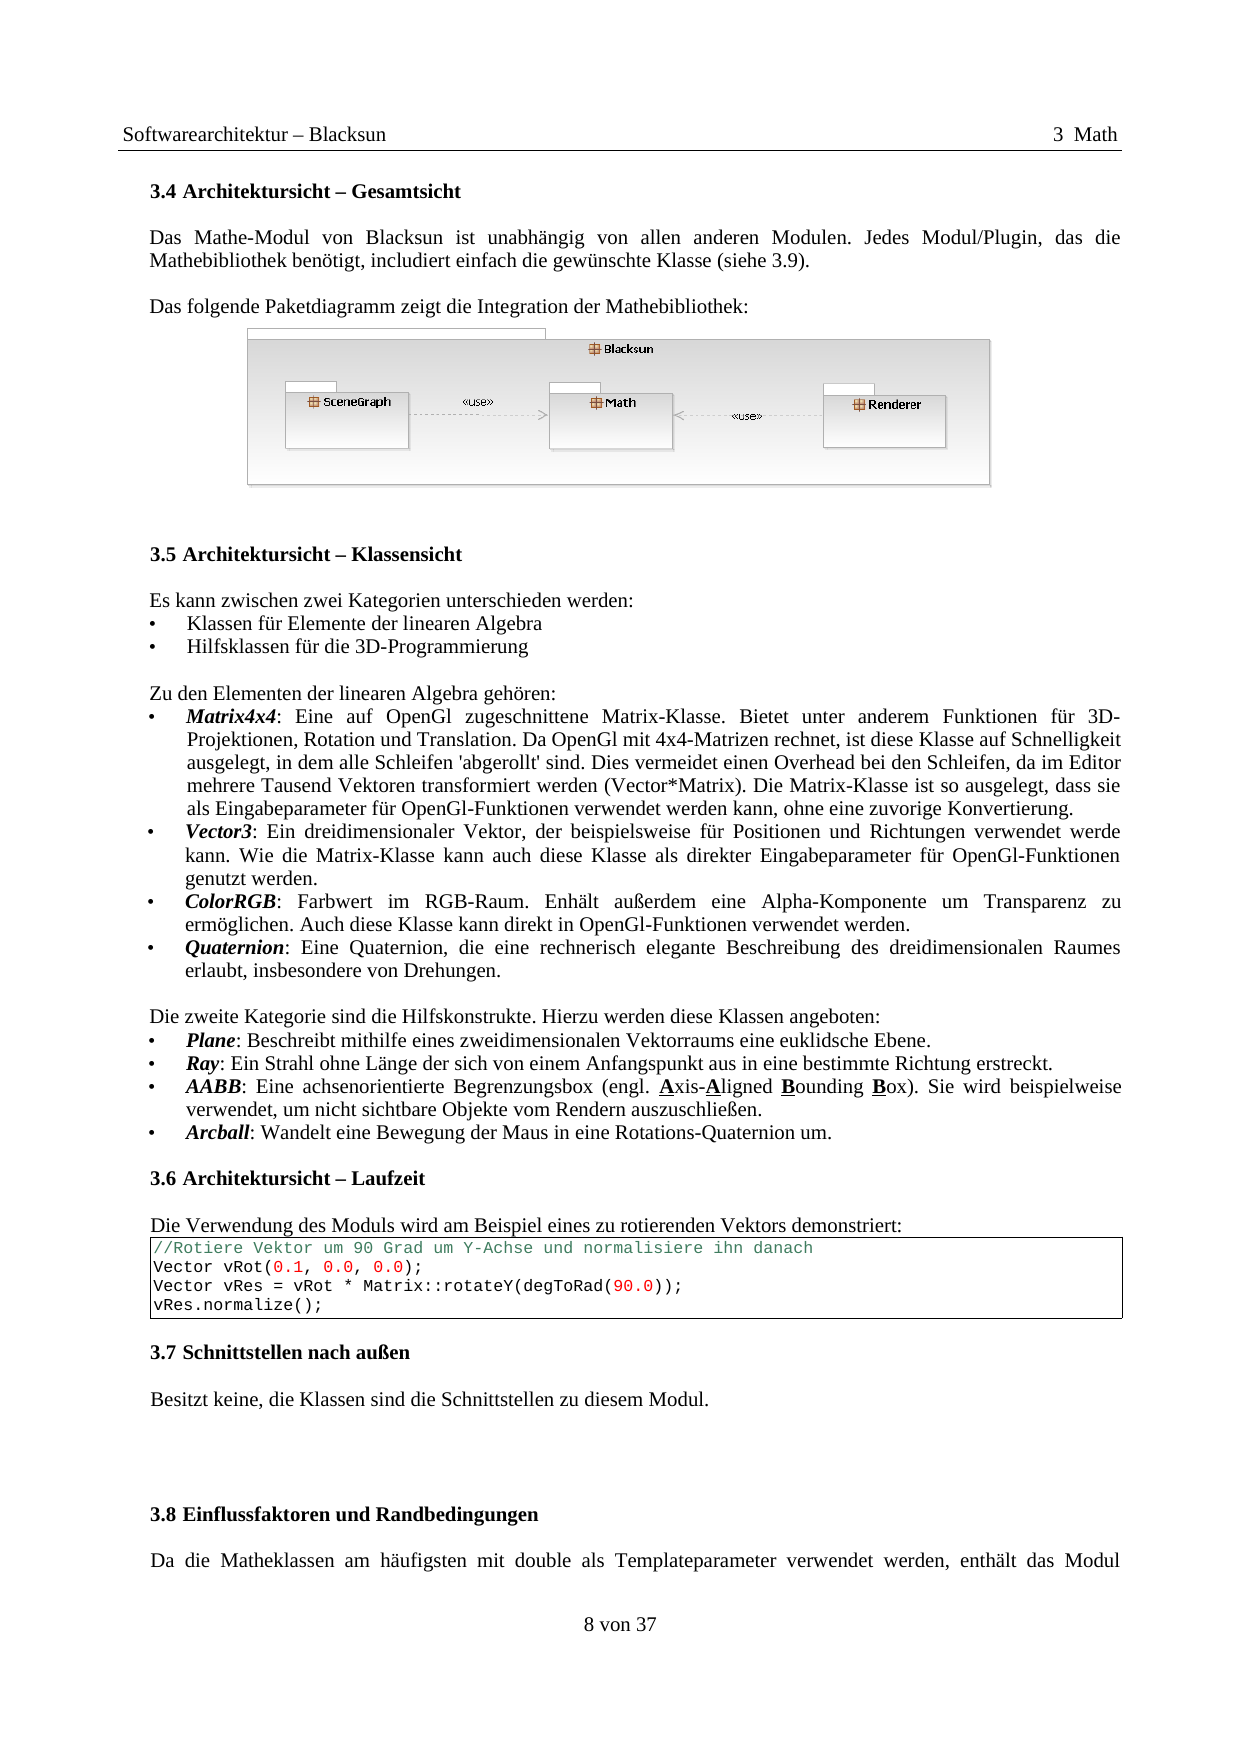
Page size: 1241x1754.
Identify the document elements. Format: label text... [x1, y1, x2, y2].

list ColorRGB: Farbwert im RGB-Raum. Enhält außerdem eine Alpha-Komponente um Transparenz zu ermöglichen. Auch diese Klasse kann direkt in OpenGl-Funktionen verwendet werden. [147, 890, 1122, 936]
subtitle Einflussfaktoren und Randbedingungen [145, 1503, 1122, 1526]
text Die zweite Kategorie sind die Hilfskonstrukte. Hierzu werden diese Klassen angeboten: [118, 1005, 1122, 1028]
list Quaternion: Eine Quaternion, die eine rechnerisch elegante Beschreibung des dreidimensionalen Raumes erlaubt, insbesondere von Drehungen. [147, 936, 1122, 982]
list Ray: Ein Strahl ohne Länge der sich von einem Anfangspunkt aus in eine bestimmte Richtung erstreckt. [148, 1052, 1122, 1075]
subtitle Schnittstellen nach außen [145, 1341, 1122, 1364]
text Das Mathe-Modul von Blacksun ist unabhängig von allen anderen Modulen. Jedes Modul/Plugin, das die Mathebibliothek benötigt, includiert einfach die gewünschte Klasse (siehe 3.9). [149, 226, 1122, 272]
text vRes.normalize(); [151, 1293, 1122, 1318]
text //Rotiere Vektor um 90 Grad um Y-Achse und normalisiere ihn danach [151, 1238, 1122, 1256]
text Die Verwendung des Moduls wird am Beispiel eines zu rotierenden Vektors demonstriert: [150, 1213, 1122, 1237]
list Plane: Beschreibt mithilfe eines zweidimensionalen Vektorraums eine euklidsche Ebene. [148, 1028, 1122, 1052]
text Zu den Elementen der linearen Algebra gehören: [118, 682, 1122, 705]
subtitle Architektursicht – Laufzeit [145, 1167, 1122, 1190]
text Es kann zwischen zwei Kategorien unterschieden werden: [118, 589, 1122, 612]
text Besitzt keine, die Klassen sind die Schnittstellen zu diesem Modul. [150, 1387, 1122, 1411]
list Hilfsklassen für die 3D-Programmierung [118, 635, 1122, 658]
text Vector vRot(0.1, 0.0, 0.0); [151, 1256, 1122, 1274]
picture [237, 318, 1003, 497]
list Arcball: Wandelt eine Bewegung der Maus in eine Rotations-Quaternion um. [148, 1121, 1122, 1144]
list Klassen für Elemente der linearen Algebra [118, 612, 1122, 635]
list AABB: Eine achsenorientierte Begrenzungsbox (engl. Axis-Aligned Bounding Box). Sie wird beispielweise verwendet, um nicht sichtbare Objekte vom Rendern auszuschließen. [148, 1075, 1122, 1121]
subtitle Architektursicht – Klassensicht [145, 543, 1122, 566]
list Matrix4x4: Eine auf OpenGl zugeschnittene Matrix-Klasse. Bietet unter anderem Funktionen für 3D-Projektionen, Rotation und Translation. Da OpenGl mit 4x4-Matrizen rechnet, ist diese Klasse auf Schnelligkeit ausgelegt, in dem alle Schleifen 'abgerollt' sind. Dies vermeidet einen Overhead bei den Schleifen, da im Editor mehrere Tausend Vektoren transformiert werden (Vector*Matrix). Die Matrix-Klasse ist so ausgelegt, dass sie als Eingabeparameter für OpenGl-Funktionen verwendet werden kann, ohne eine zuvorige Konvertierung. [148, 705, 1122, 820]
text Vector vRes = vRot * Matrix::rotateY(degToRad(90.0)); [151, 1274, 1122, 1293]
list Vector3: Ein dreidimensionaler Vektor, der beispielsweise für Positionen und Richtungen verwendet werde kann. Wie die Matrix-Klasse kann auch diese Klasse als direkter Eingabeparameter für OpenGl-Funktionen genutzt werden. [147, 820, 1122, 890]
subtitle Architektursicht – Gesamtsicht [145, 179, 1122, 203]
text Da die Matheklassen am häufigsten mit double als Templateparameter verwendet werden, enthält das Modul [150, 1549, 1122, 1572]
text Das folgende Paketdiagramm zeigt die Integration der Mathebibliothek: [149, 295, 1122, 318]
